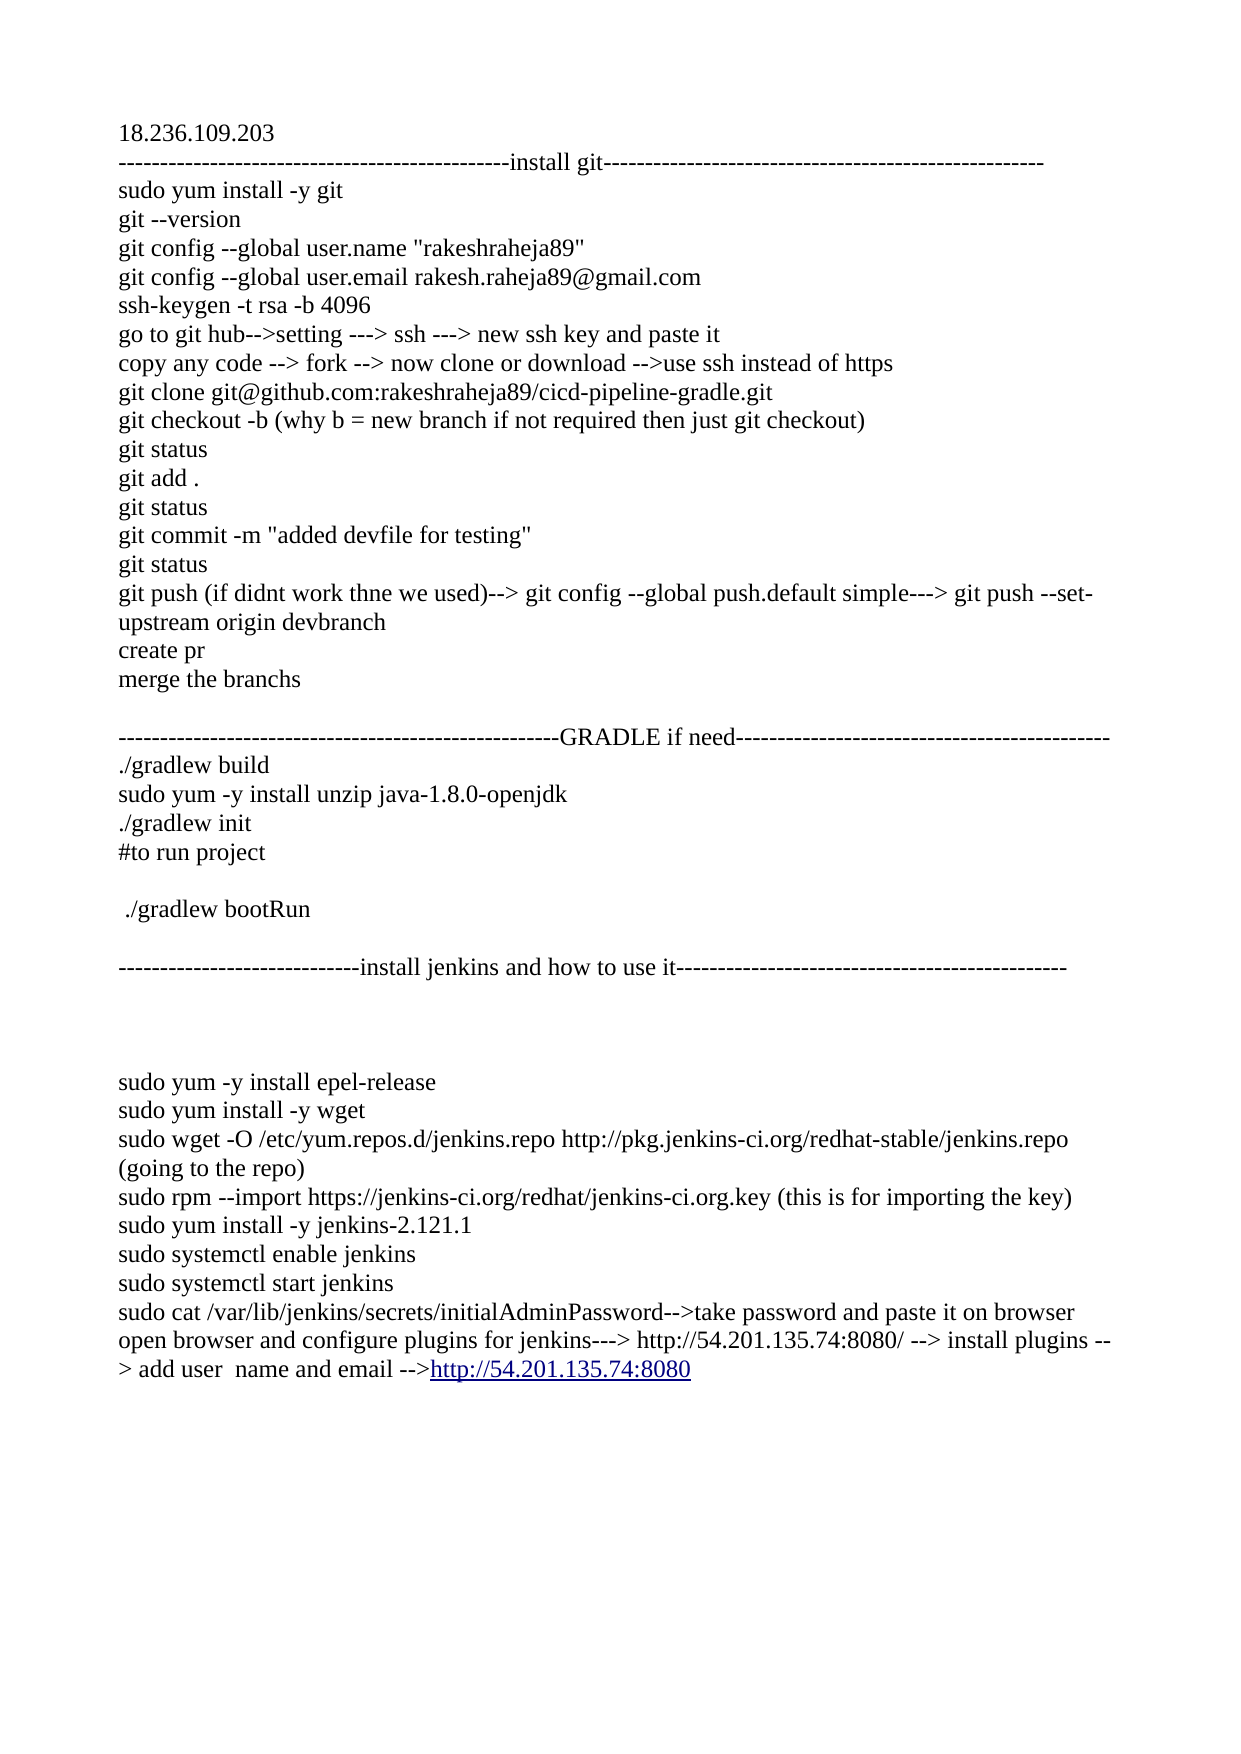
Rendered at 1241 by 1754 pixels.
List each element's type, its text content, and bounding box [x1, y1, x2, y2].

text sudo yum install -y git [118, 176, 1122, 204]
text -----------------------------------------------install git----------------------------------------------------- [118, 147, 1122, 176]
text ssh-keygen -t rsa -b 4096 [118, 291, 1122, 319]
text sudo yum install -y jenkins-2.121.1 [118, 1211, 1122, 1239]
text go to git hub-->setting ---> ssh ---> new ssh key and paste it [118, 319, 1122, 348]
text git config --global user.name "rakeshraheja89" [118, 233, 1122, 262]
text git add . [118, 463, 1122, 492]
text ./gradlew init [118, 808, 1122, 837]
text ./gradlew build [118, 751, 1122, 779]
text git push (if didnt work thne we used)--> git config --global push.default simple---> git push --set-upstream origin devbranch [118, 578, 1122, 636]
text create pr [118, 636, 1122, 664]
text sudo systemctl enable jenkins [118, 1239, 1122, 1268]
text sudo wget -O /etc/yum.repos.d/jenkins.repo http://pkg.jenkins-ci.org/redhat-stable/jenkins.repo (going to the repo) [118, 1124, 1122, 1182]
text 18.236.109.203 [118, 118, 1122, 147]
text sudo yum -y install epel-release [118, 1067, 1122, 1096]
text git clone git@github.com:rakeshraheja89/cicd-pipeline-gradle.git [118, 377, 1122, 406]
text sudo cat /var/lib/jenkins/secrets/initialAdminPassword-->take password and paste it on browser [118, 1297, 1122, 1326]
text sudo yum -y install unzip java-1.8.0-openjdk [118, 779, 1122, 808]
text #to run project [118, 837, 1122, 866]
text copy any code --> fork --> now clone or download -->use ssh instead of https [118, 348, 1122, 377]
text sudo rpm --import https://jenkins-ci.org/redhat/jenkins-ci.org.key (this is for importing the key) [118, 1182, 1122, 1211]
text git --version [118, 204, 1122, 233]
text ./gradlew bootRun [118, 894, 1122, 923]
text -----------------------------------------------------GRADLE if need--------------------------------------------- [118, 722, 1122, 751]
text merge the branchs [118, 664, 1122, 693]
text sudo yum install -y wget [118, 1096, 1122, 1124]
text git checkout -b (why b = new branch if not required then just git checkout) [118, 406, 1122, 434]
text sudo systemctl start jenkins [118, 1268, 1122, 1297]
text git status [118, 549, 1122, 578]
text open browser and configure plugins for jenkins---> http://54.201.135.74:8080/ --> install plugins --> add user name and email -->http://54.201.135.74:8080 [118, 1326, 1122, 1383]
text -----------------------------install jenkins and how to use it----------------------------------------------- [118, 952, 1122, 981]
text git status [118, 492, 1122, 521]
text git status [118, 434, 1122, 463]
text git config --global user.email rakesh.raheja89@gmail.com [118, 262, 1122, 291]
text git commit -m "added devfile for testing" [118, 521, 1122, 549]
